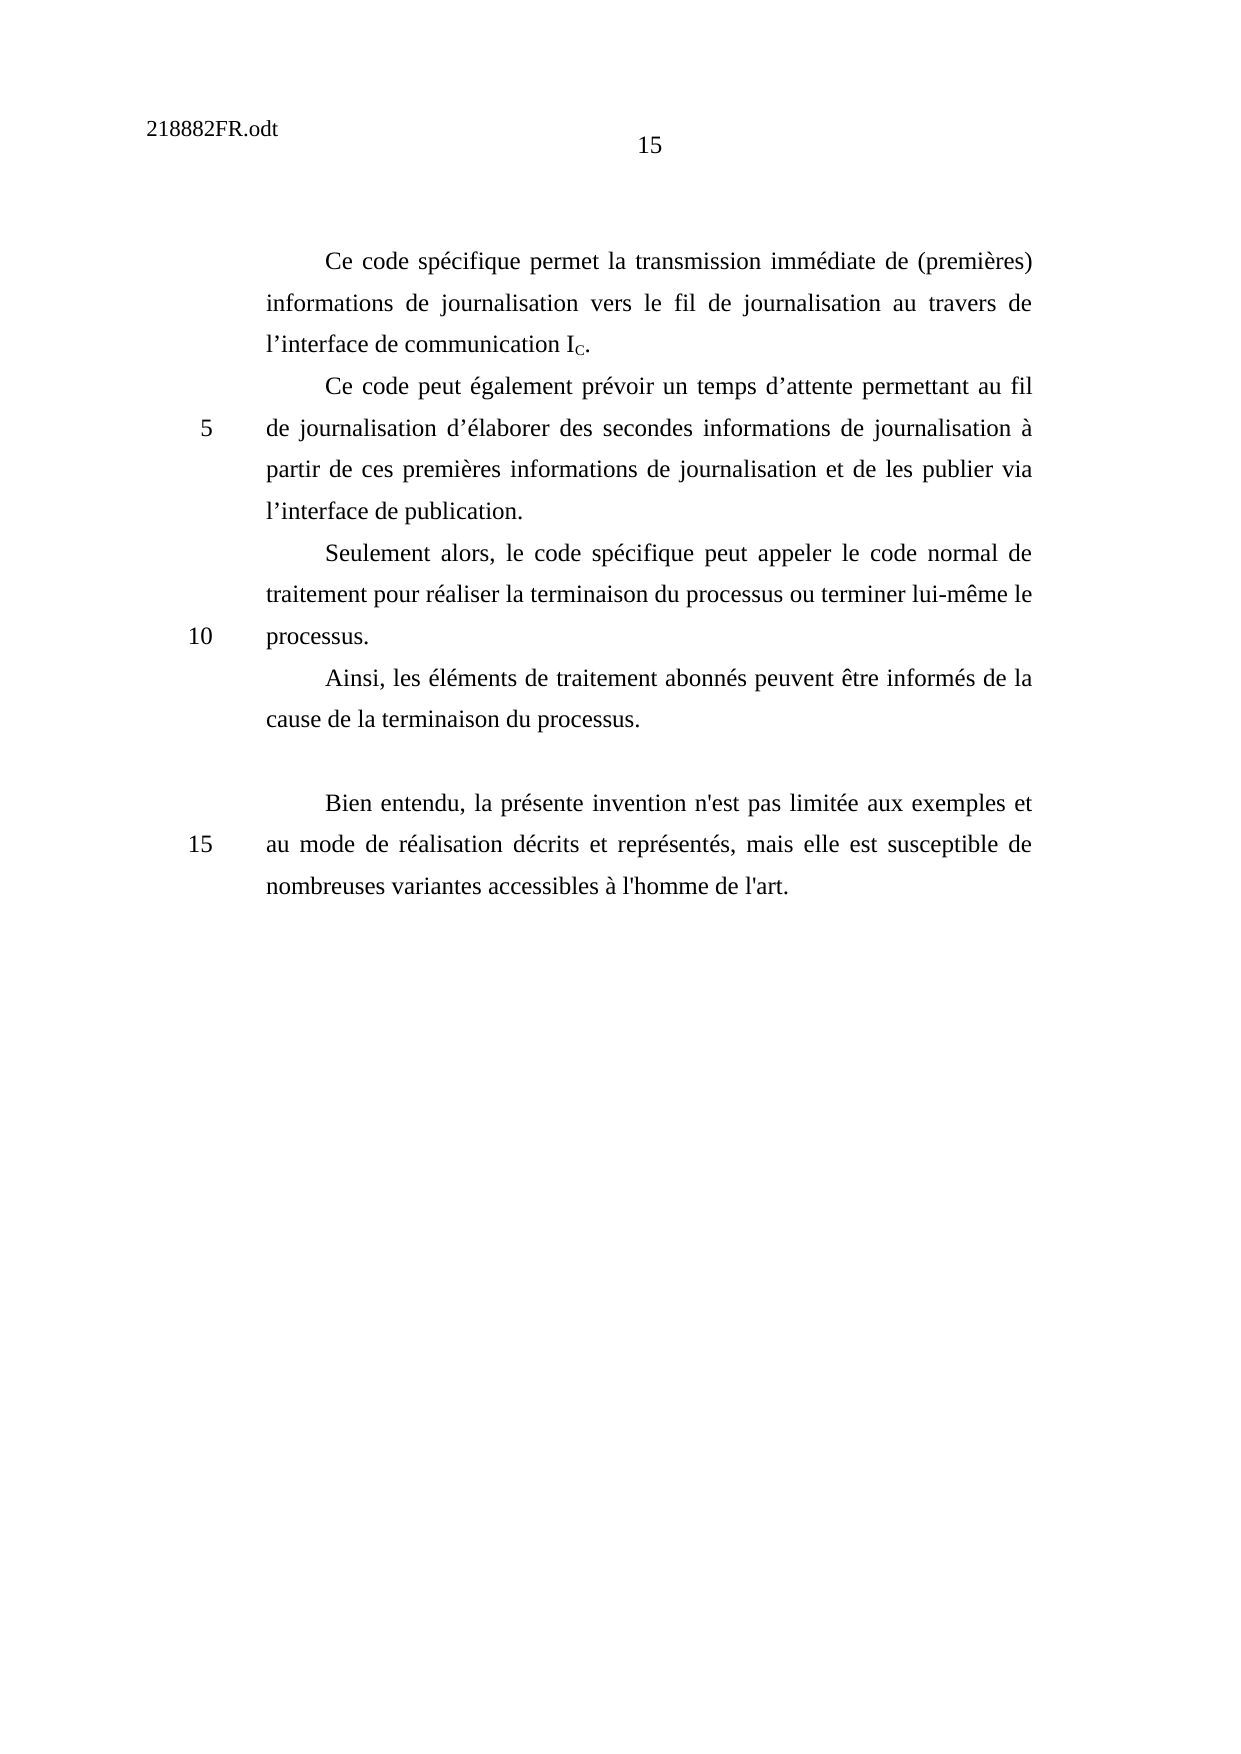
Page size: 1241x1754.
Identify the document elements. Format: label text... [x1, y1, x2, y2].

text Ce code spécifique permet la transmission immédiate de (premières) informations de journalisation vers le fil de journalisation au travers de l’interface de communication IC. [266, 236, 1033, 361]
text Ce code peut également prévoir un temps d’attente permettant au fil de journalisation d’élaborer des secondes informations de journalisation à partir de ces premières informations de journalisation et de les publier via l’interface de publication. [266, 361, 1033, 528]
text Bien entendu, la présente invention n'est pas limitée aux exemples et au mode de réalisation décrits et représentés, mais elle est susceptible de nombreuses variantes accessibles à l'homme de l'art. [266, 778, 1033, 903]
text Seulement alors, le code spécifique peut appeler le code normal de traitement pour réaliser la terminaison du processus ou terminer lui-même le processus. [266, 528, 1033, 653]
text Ainsi, les éléments de traitement abonnés peuvent être informés de la cause de la terminaison du processus. [266, 653, 1033, 736]
